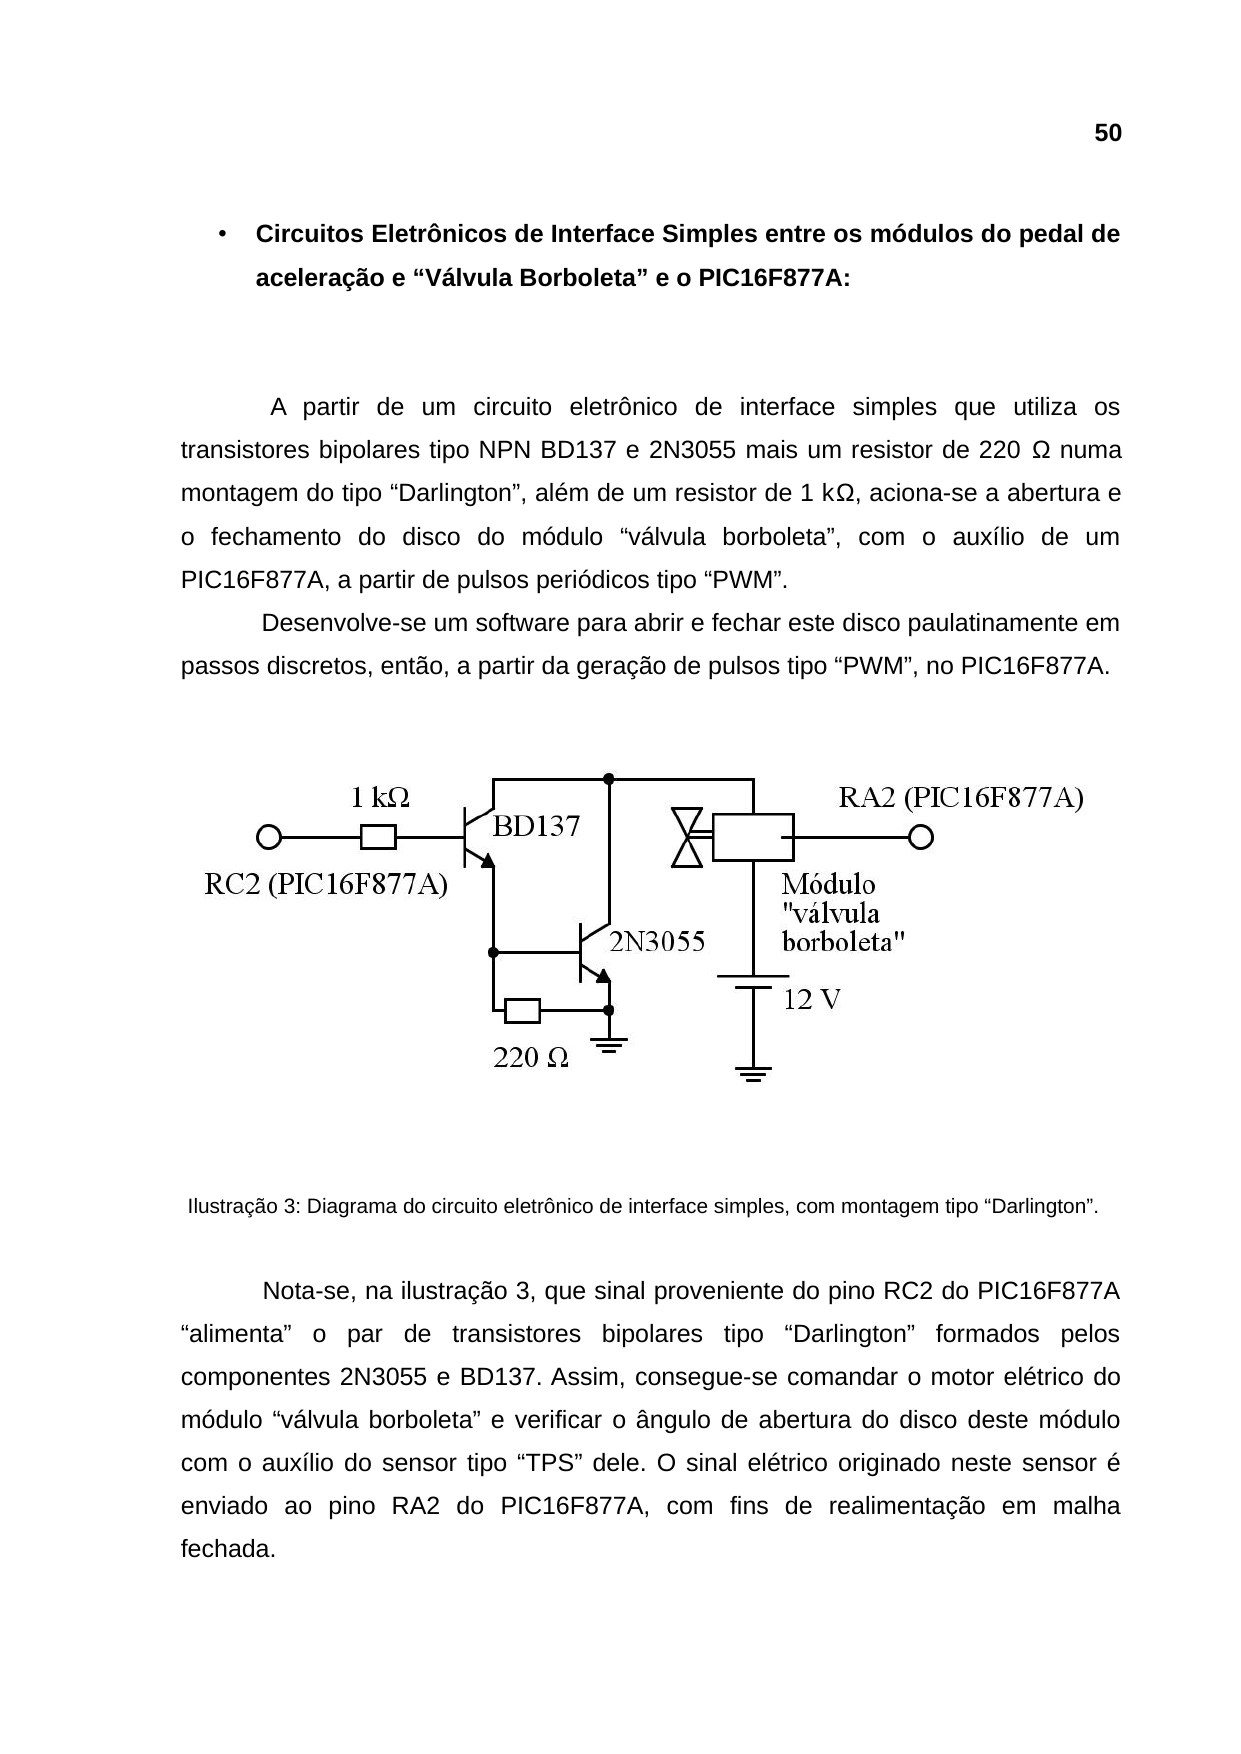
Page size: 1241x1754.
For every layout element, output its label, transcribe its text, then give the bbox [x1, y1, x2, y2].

text Nota-se, na ilustração 3, que sinal proveniente do pino RC2 do PIC16F877A “alimenta” o par de transistores bipolares tipo “Darlington” formados pelos componentes 2N3055 e BD137. Assim, consegue-se comandar o motor elétrico do módulo “válvula borboleta” e verificar o ângulo de abertura do disco deste módulo com o auxílio do sensor tipo “TPS” dele. O sinal elétrico originado neste sensor é enviado ao pino RA2 do PIC16F877A, com fins de realimentação em malha fechada. [181, 1276, 1122, 1563]
subtitle Circuitos Eletrônicos de Interface Simples entre os módulos do pedal de aceleração e “Válvula Borboleta” e o PIC16F877A: [218, 219, 1122, 291]
text A partir de um circuito eletrônico de interface simples que utiliza os transistores bipolares tipo NPN BD137 e 2N3055 mais um resistor de 220 Ω numa montagem do tipo “Darlington”, além de um resistor de 1 kΩ, aciona-se a abertura e o fechamento do disco do módulo “válvula borboleta”, com o auxílio de um PIC16F877A, a partir de pulsos periódicos tipo “PWM”. [181, 392, 1122, 593]
text Ilustração 3: Diagrama do circuito eletrônico de interface simples, com montagem tipo “Darlington”. [187, 1195, 1115, 1218]
picture [187, 762, 1115, 1195]
text Desenvolve-se um software para abrir e fechar este disco paulatinamente em passos discretos, então, a partir da geração de pulsos tipo “PWM”, no PIC16F877A. [181, 608, 1122, 679]
